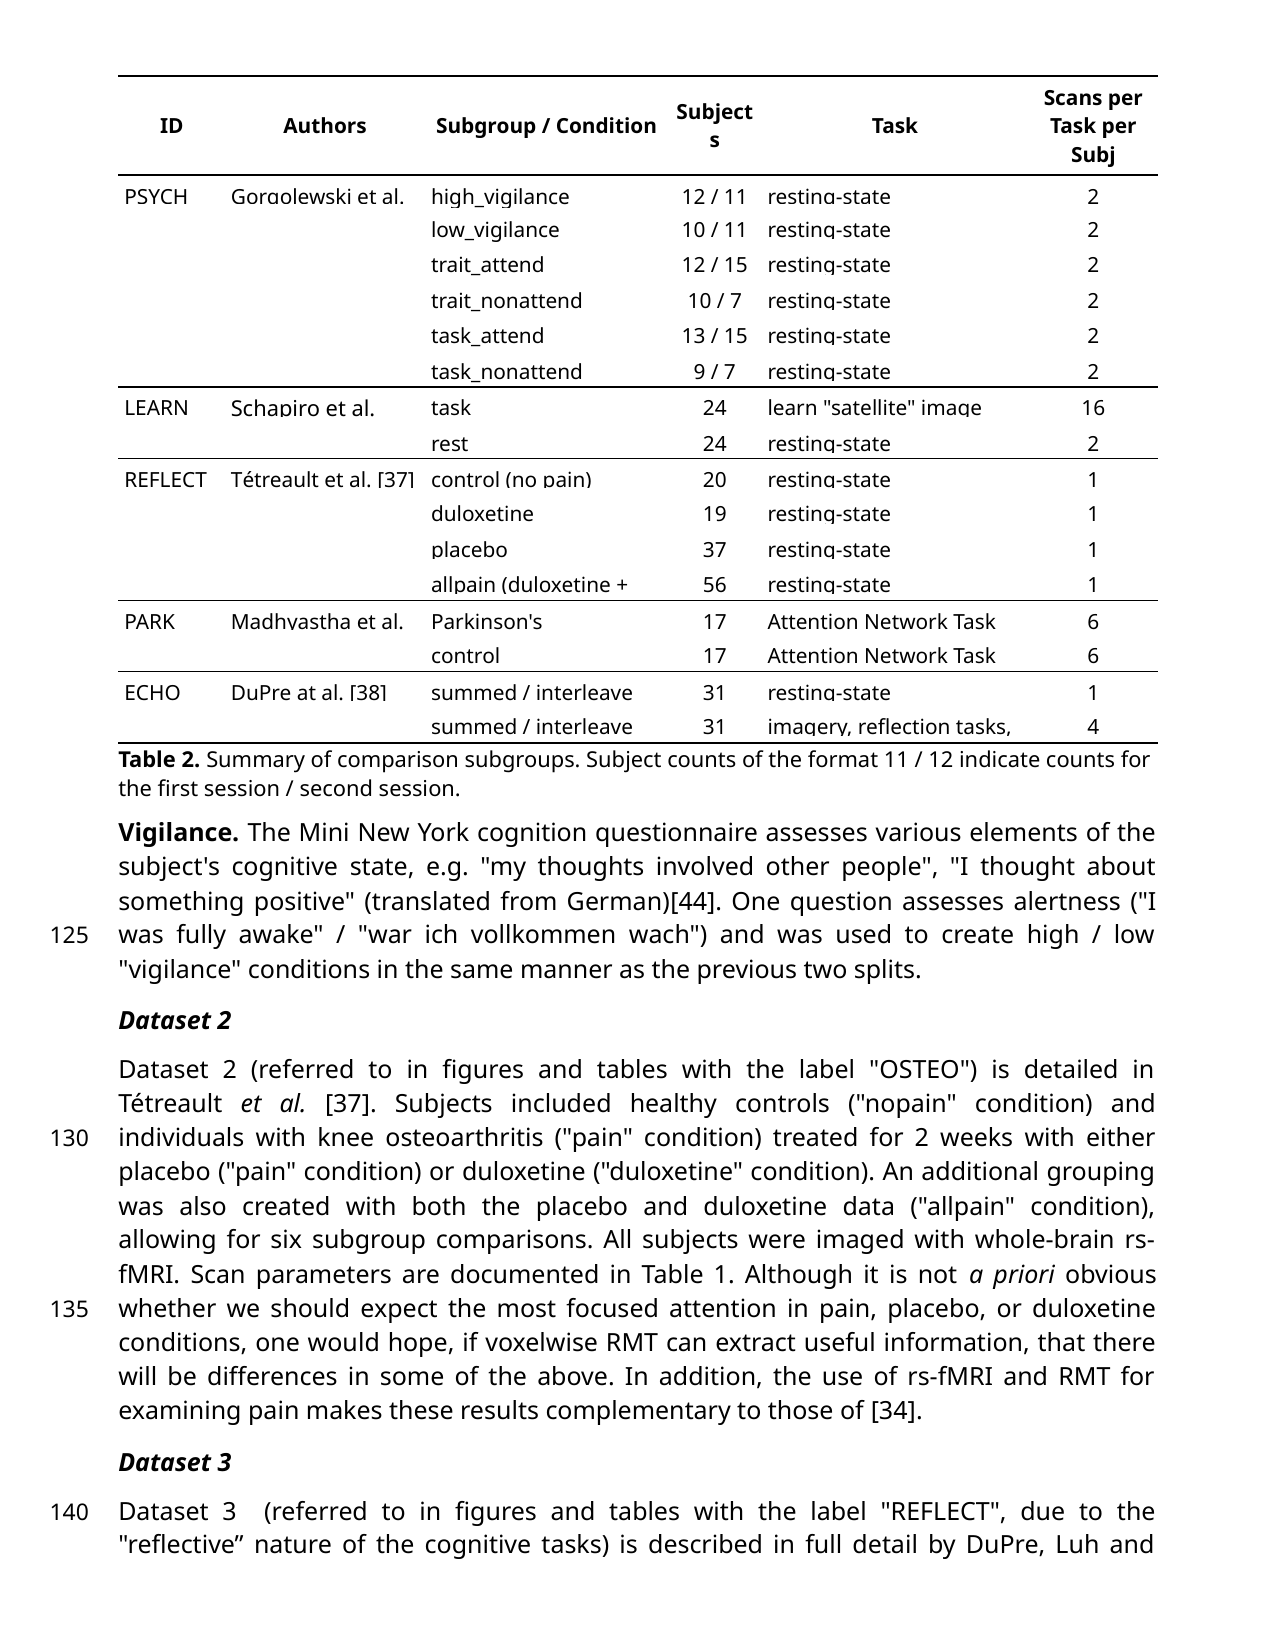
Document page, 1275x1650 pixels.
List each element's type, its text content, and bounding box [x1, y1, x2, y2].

table_cell LEARN [118, 388, 225, 423]
table_cell rest [425, 423, 668, 458]
table_cell [118, 565, 225, 600]
table_header Subgroup / Condition [425, 77, 668, 174]
table_cell allpain (duloxetine + placebo) [425, 565, 668, 600]
table_cell summed / interleave [425, 672, 668, 706]
table_header ID [118, 77, 225, 174]
table_cell 2 [1028, 209, 1158, 245]
table_cell resting-state [761, 565, 1028, 600]
table_cell 1 [1028, 565, 1158, 600]
subtitle Dataset 2 [118, 1003, 1157, 1037]
table_cell REFLECT [118, 459, 225, 494]
table_cell Tétreault et al. [37] [225, 459, 425, 494]
table_header Task [761, 77, 1028, 174]
table_cell 10 / 11 [668, 209, 761, 245]
table_cell [118, 635, 225, 671]
table_cell summed / interleave [425, 706, 668, 742]
table_header Subjects [668, 77, 761, 174]
table_cell resting-state [761, 209, 1028, 245]
table_cell 2 [1028, 245, 1158, 280]
table_cell 1 [1028, 529, 1158, 564]
table_cell 1 [1028, 494, 1158, 529]
table_cell [225, 351, 425, 386]
table_cell DuPre at al. [38] [225, 672, 425, 706]
table_cell task_attend [425, 316, 668, 351]
table_cell [118, 280, 225, 316]
table_cell [225, 494, 425, 529]
table_cell [225, 209, 425, 245]
table_cell 56 [668, 565, 761, 600]
table_cell 6 [1028, 601, 1158, 635]
table_cell control (no pain) [425, 459, 668, 494]
table_cell resting-state [761, 423, 1028, 458]
table_cell resting-state [761, 280, 1028, 316]
table_cell resting-state [761, 245, 1028, 280]
table_cell [118, 351, 225, 386]
table_cell [225, 280, 425, 316]
table_cell resting-state [761, 672, 1028, 706]
table_cell 24 [668, 423, 761, 458]
table_cell resting-state [761, 316, 1028, 351]
table_cell 2 [1028, 423, 1158, 458]
text Vigilance. The Mini New York cognition questionnaire assesses various elements of the subject's cognitive state, e.g. "my thoughts involved other people", "I thought about something positive" (translated from German)[44]. One question assesses alertness ("I was fully awake" / "war ich vollkommen wach") and was used to create high / low "vigilance" conditions in the same manner as the previous two splits. [118, 815, 1157, 985]
table_cell 1 [1028, 459, 1158, 494]
table_cell [225, 316, 425, 351]
table_cell high_vigilance [425, 176, 668, 209]
table_cell 17 [668, 601, 761, 635]
table_cell [118, 494, 225, 529]
table_cell [225, 635, 425, 671]
text Dataset 2 (referred to in figures and tables with the label "OSTEO") is detailed in Tétreault et al. [37]. Subjects included healthy controls ("nopain" condition) and individuals with knee osteoarthritis ("pain" condition) treated for 2 weeks with either placebo ("pain" condition) or duloxetine ("duloxetine" condition). An additional grouping was also created with both the placebo and duloxetine data ("allpain" condition), allowing for six subgroup comparisons. All subjects were imaged with whole-brain rs-fMRI. Scan parameters are documented in Table 1. Although it is not a priori obvious whether we should expect the most focused attention in pain, placebo, or duloxetine conditions, one would hope, if voxelwise RMT can extract useful information, that there will be differences in some of the above. In addition, the use of rs-fMRI and RMT for examining pain makes these results complementary to those of [34]. [118, 1052, 1157, 1427]
table_cell PARK [118, 601, 225, 635]
table_cell control [425, 635, 668, 671]
table_cell 2 [1028, 316, 1158, 351]
table_cell trait_attend [425, 245, 668, 280]
table_cell [225, 423, 425, 458]
table_cell 24 [668, 388, 761, 423]
text Dataset 3 (referred to in figures and tables with the label "REFLECT", due to the "reflective” nature of the cognitive tasks) is described in full detail by DuPre, Luh and [118, 1493, 1157, 1561]
table_cell Madhyastha et al. [39] [225, 601, 425, 635]
table_cell 12 / 11 [668, 176, 761, 209]
table_cell [225, 565, 425, 600]
table_cell 10 / 7 [668, 280, 761, 316]
table_cell trait_nonattend [425, 280, 668, 316]
table_cell task_nonattend [425, 351, 668, 386]
table_cell [118, 245, 225, 280]
table_cell imagery, reflection tasks, [761, 706, 1028, 742]
table_header Scans per Task per Subj [1028, 77, 1158, 174]
table_cell 4 [1028, 706, 1158, 742]
text Table 2. Summary of comparison subgroups. Subject counts of the format 11 / 12 indicate counts for the first session / second session. [118, 744, 1157, 803]
table_cell resting-state [761, 459, 1028, 494]
subtitle Dataset 3 [118, 1444, 1157, 1478]
table_cell 17 [668, 635, 761, 671]
table_cell 37 [668, 529, 761, 564]
table_cell resting-state [761, 494, 1028, 529]
table_cell resting-state [761, 351, 1028, 386]
table_cell 19 [668, 494, 761, 529]
table_cell 2 [1028, 176, 1158, 209]
table_cell resting-state [761, 529, 1028, 564]
table_cell learn "satellite" image sketches [761, 388, 1028, 423]
table_cell Parkinson's [425, 601, 668, 635]
table_cell [225, 529, 425, 564]
table_cell low_vigilance [425, 209, 668, 245]
table_cell 9 / 7 [668, 351, 761, 386]
table_cell duloxetine [425, 494, 668, 529]
table_cell [225, 706, 425, 742]
table_cell 12 / 15 [668, 245, 761, 280]
table_cell task [425, 388, 668, 423]
table_cell Attention Network Task [43] [761, 601, 1028, 635]
table_cell 6 [1028, 635, 1158, 671]
table_cell [118, 706, 225, 742]
table_cell Gorgolewski et al. [36] [225, 176, 425, 209]
table_cell placebo [425, 529, 668, 564]
table_cell ECHO [118, 672, 225, 706]
table_cell 20 [668, 459, 761, 494]
table_cell [225, 245, 425, 280]
table_cell resting-state [761, 176, 1028, 209]
table_cell [118, 316, 225, 351]
table_cell 16 [1028, 388, 1158, 423]
table_cell 13 / 15 [668, 316, 761, 351]
table_cell [118, 529, 225, 564]
table_cell [118, 423, 225, 458]
table_cell 1 [1028, 672, 1158, 706]
table_header Authors [225, 77, 425, 174]
table_cell PSYCH [118, 176, 225, 209]
table_cell Attention Network Task [761, 635, 1028, 671]
table_cell 31 [668, 706, 761, 742]
table_cell [118, 209, 225, 245]
table_cell Schapiro et al. [40] [225, 388, 425, 423]
table_cell 2 [1028, 351, 1158, 386]
table_cell 31 [668, 672, 761, 706]
table_cell 2 [1028, 280, 1158, 316]
